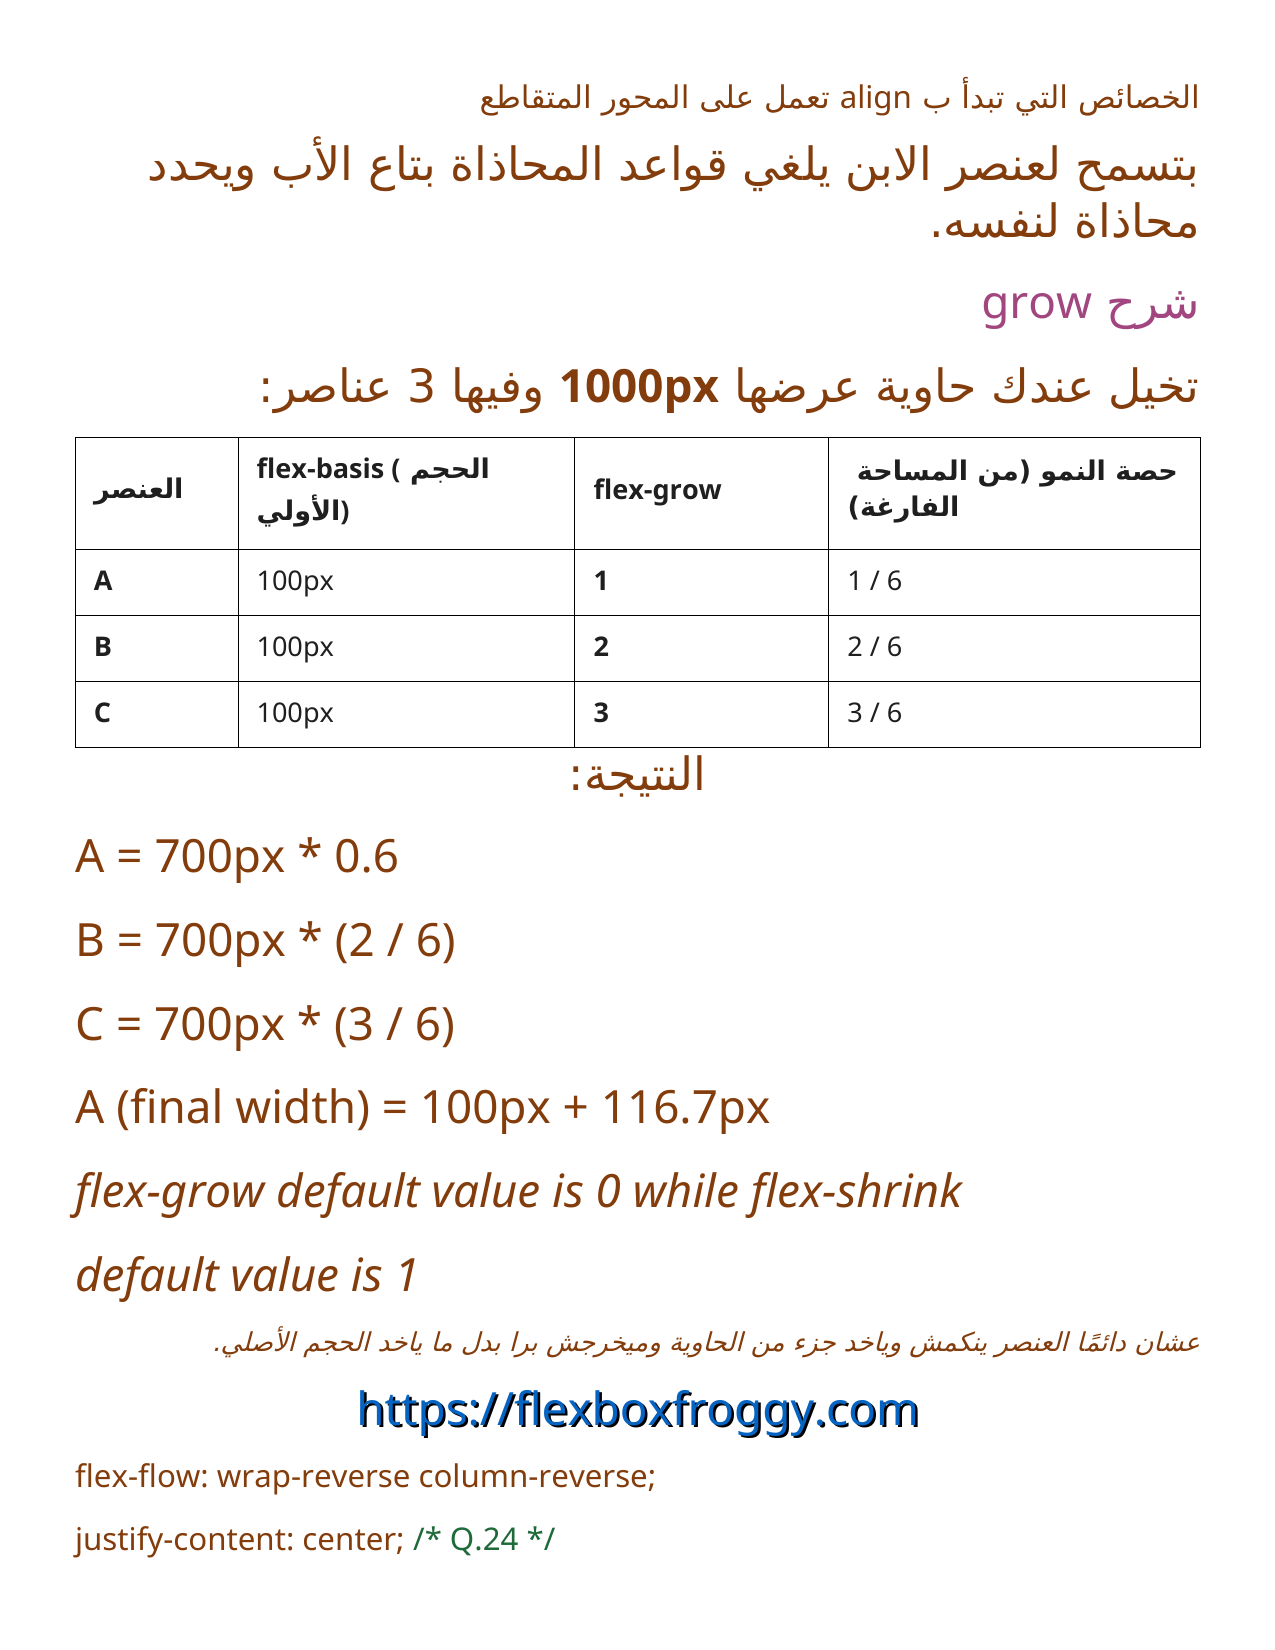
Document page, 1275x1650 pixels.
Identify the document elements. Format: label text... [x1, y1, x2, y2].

table_cell 100px [239, 616, 574, 681]
table_cell 3 / 6 [829, 682, 1200, 747]
text flex-flow: wrap-reverse column-reverse; [75, 1454, 1200, 1497]
table_cell C [76, 682, 238, 747]
text عشان دائمًا العنصر ينكمش وياخد جزء من الحاوية وميخرجش برا بدل ما ياخد الحجم الأصلي. [75, 1327, 1200, 1357]
table_cell 1 [575, 550, 828, 615]
table_cell B [76, 616, 238, 681]
text default value is 1 [75, 1243, 1200, 1305]
table_header flex-grow [575, 438, 828, 548]
text B = 700px * (2 / 6) [75, 907, 1200, 969]
table_cell 100px [239, 682, 574, 747]
table_cell 2 / 6 [829, 616, 1200, 681]
table_cell 2 [575, 616, 828, 681]
text C = 700px * (3 / 6) [75, 991, 1200, 1053]
table_cell A [76, 550, 238, 615]
text بتسمح لعنصر الابن يلغي قواعد المحاذاة بتاع اﻷب ويحدد محاذاة لنفسه. [75, 138, 1200, 248]
table_header حصة النمو (من المساحة الفارغة) [829, 438, 1200, 548]
table_header flex-basis (الحجم الأولي) [239, 438, 574, 548]
text النتيجة: [75, 748, 1200, 801]
text تخيل عندك حاوية عرضها 1000px وفيها 3 عناصر: [75, 353, 1200, 416]
table_cell 3 [575, 682, 828, 747]
text justify-content: center; /* Q.24 */ [75, 1517, 1200, 1559]
table_cell 1 / 6 [829, 550, 1200, 615]
text https://flexboxfroggy.com [75, 1376, 1200, 1439]
table_header العنصر [76, 438, 238, 548]
text شرح grow [75, 269, 1200, 332]
text A = 700px * 0.6 [75, 823, 1200, 886]
table_cell 100px [239, 550, 574, 615]
text الخصائص التي تبدأ ب align تعمل على المحور المتقاطع [75, 75, 1200, 118]
text A (final width) = 100px + 116.7px [75, 1075, 1200, 1137]
text flex-grow default value is 0 while flex-shrink [75, 1159, 1200, 1221]
